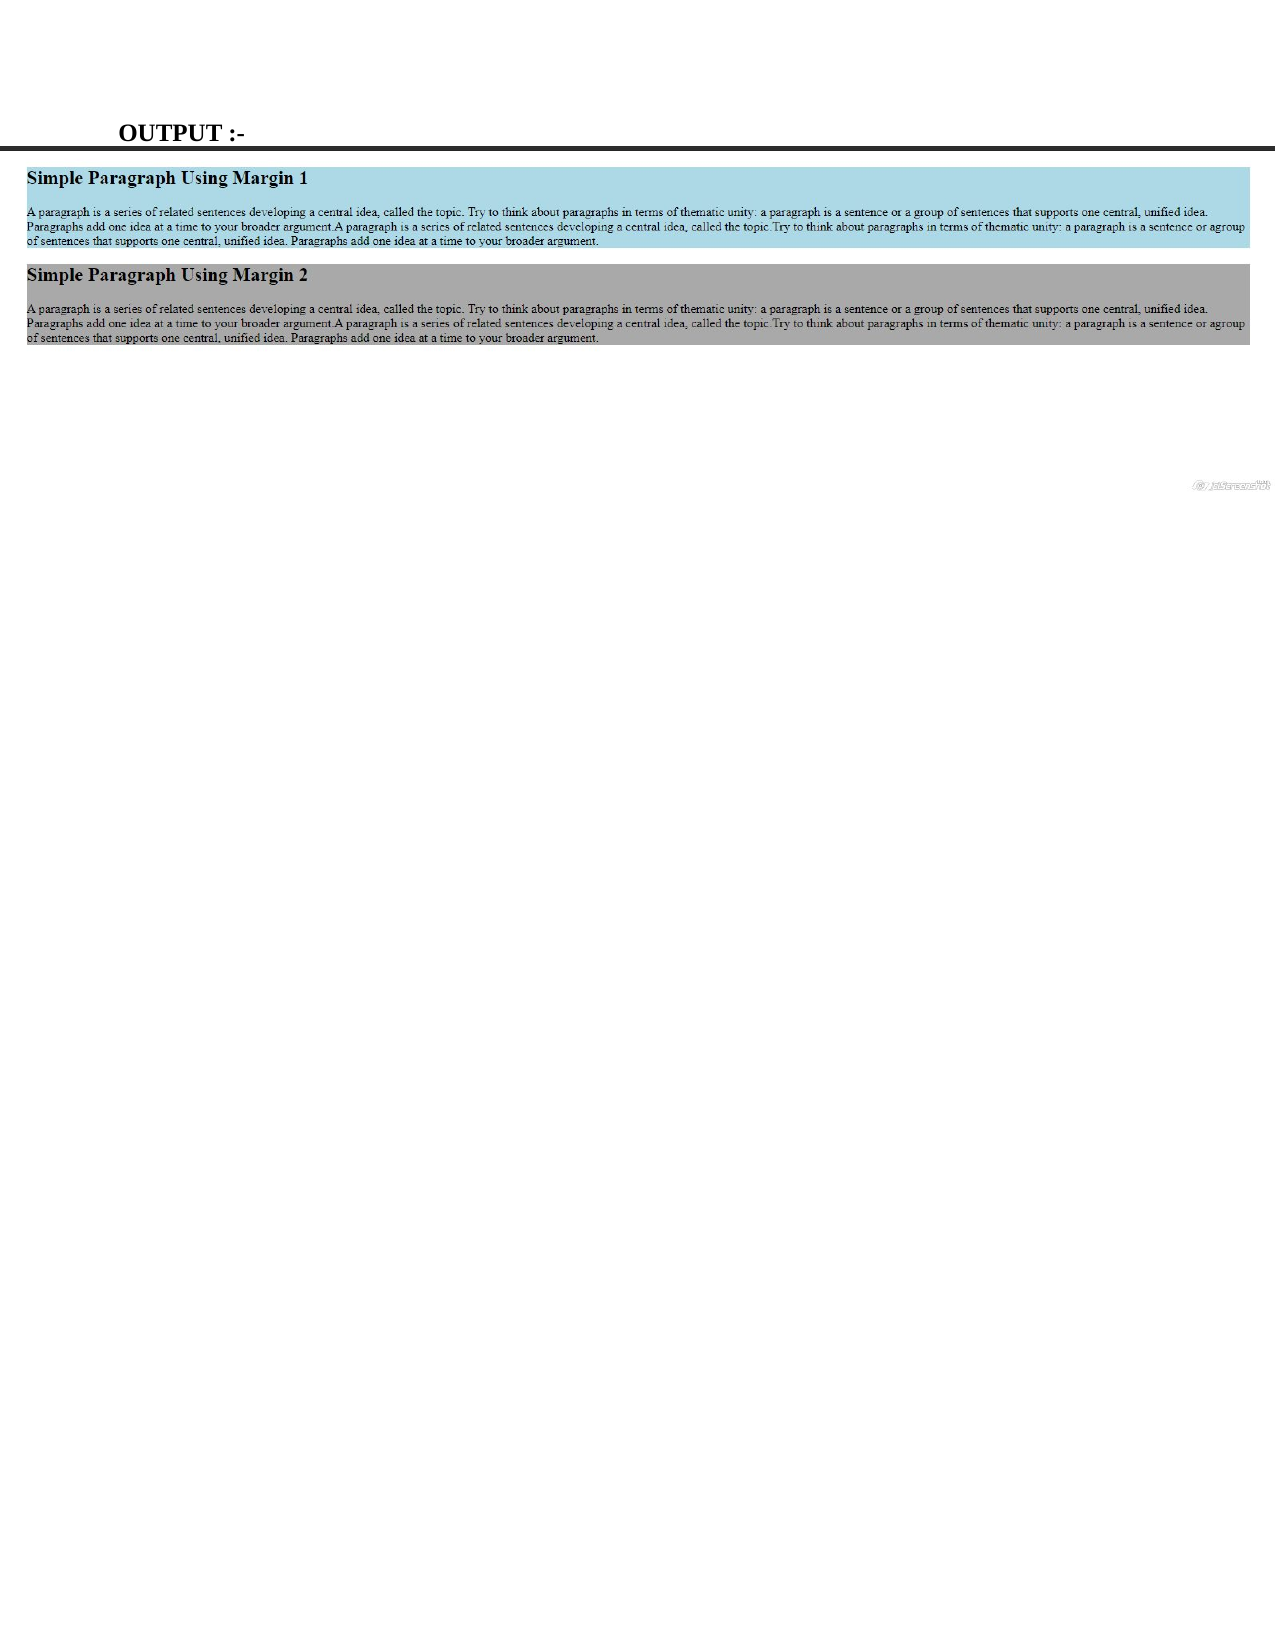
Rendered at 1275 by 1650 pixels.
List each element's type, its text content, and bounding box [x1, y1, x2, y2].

picture [0, 146, 1275, 495]
text OUTPUT :- [118, 118, 1157, 146]
